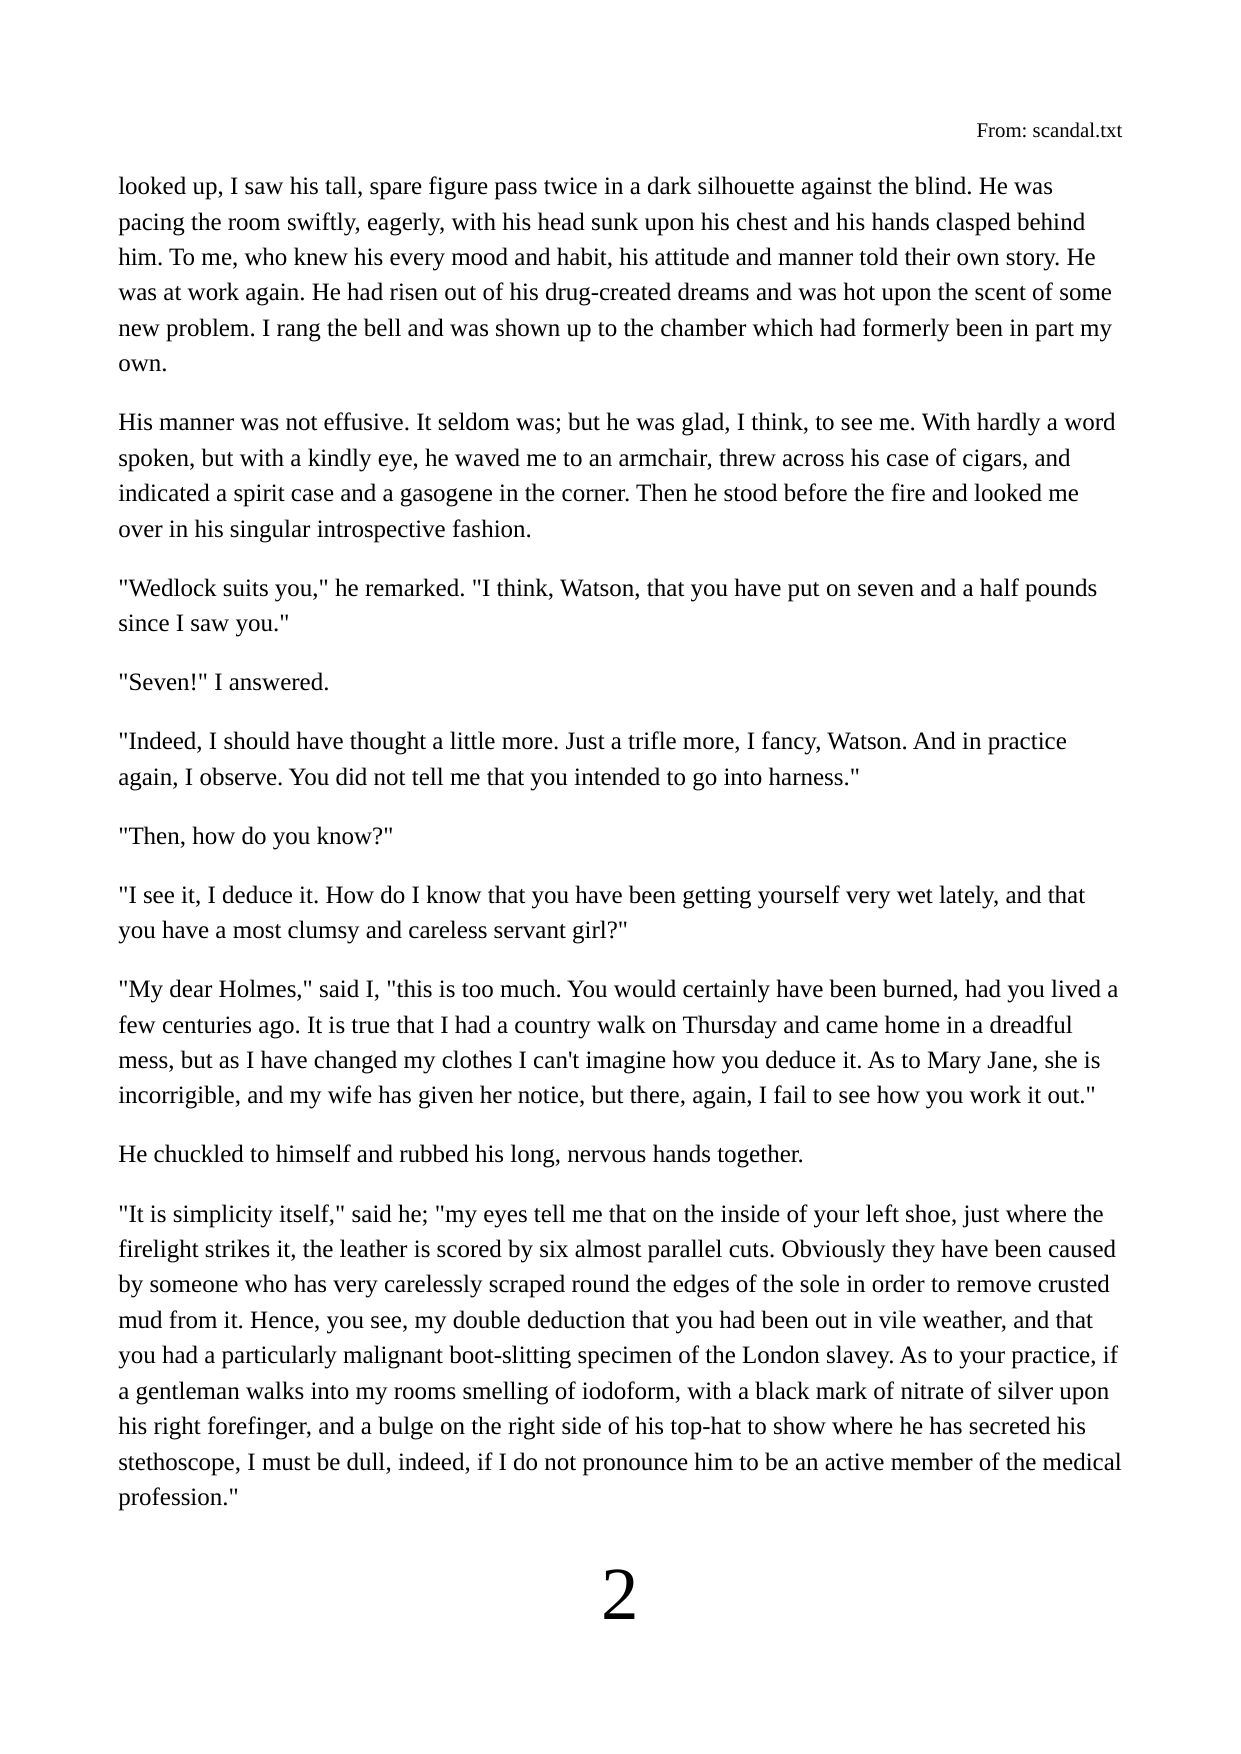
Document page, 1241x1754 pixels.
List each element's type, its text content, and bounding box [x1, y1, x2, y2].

text "It is simplicity itself," said he; "my eyes tell me that on the inside of your left shoe, just where the firelight strikes it, the leather is scored by six almost parallel cuts. Obviously they have been caused by someone who has very carelessly scraped round the edges of the sole in order to remove crusted mud from it. Hence, you see, my double deduction that you had been out in vile weather, and that you had a particularly malignant boot-slitting specimen of the London slavey. As to your practice, if a gentleman walks into my rooms smelling of iodoform, with a black mark of nitrate of silver upon his right forefinger, and a bulge on the right side of his top-hat to show where he has secreted his stethoscope, I must be dull, indeed, if I do not pronounce him to be an active member of the medical profession." [118, 1194, 1122, 1512]
text looked up, I saw his tall, spare figure pass twice in a dark silhouette against the blind. He was pacing the room swiftly, eagerly, with his head sunk upon his chest and his hands clasped behind him. To me, who knew his every mood and habit, his attitude and manner told their own story. He was at work again. He had risen out of his drug-created dreams and was hot upon the scent of some new problem. I rang the bell and was shown up to the chamber which had formerly been in part my own. [118, 166, 1122, 379]
text "Then, how do you know?" [118, 816, 1122, 851]
text "I see it, I deduce it. How do I know that you have been getting yourself very wet lately, and that you have a most clumsy and careless servant girl?" [118, 875, 1122, 946]
text He chuckled to himself and rubbed his long, nervous hands together. [118, 1134, 1122, 1170]
text "Wedlock suits you," he remarked. "I think, Watson, that you have put on seven and a half pounds since I saw you." [118, 568, 1122, 638]
text His manner was not effusive. It seldom was; but he was glad, I think, to see me. With hardly a word spoken, but with a kindly eye, he waved me to an armchair, threw across his case of cigars, and indicated a spirit case and a gasogene in the corner. Then he stood before the fire and looked me over in his singular introspective fashion. [118, 402, 1122, 544]
text "Seven!" I answered. [118, 662, 1122, 698]
text "My dear Holmes," said I, "this is too much. You would certainly have been burned, had you lived a few centuries ago. It is true that I had a country walk on Thursday and came home in a dreadful mess, but as I have changed my clothes I can't imagine how you deduce it. As to Mary Jane, she is incorrigible, and my wife has given her notice, but there, again, I fail to see how you work it out." [118, 969, 1122, 1111]
text "Indeed, I should have thought a little more. Just a trifle more, I fancy, Watson. And in practice again, I observe. You did not tell me that you intended to go into harness." [118, 721, 1122, 792]
